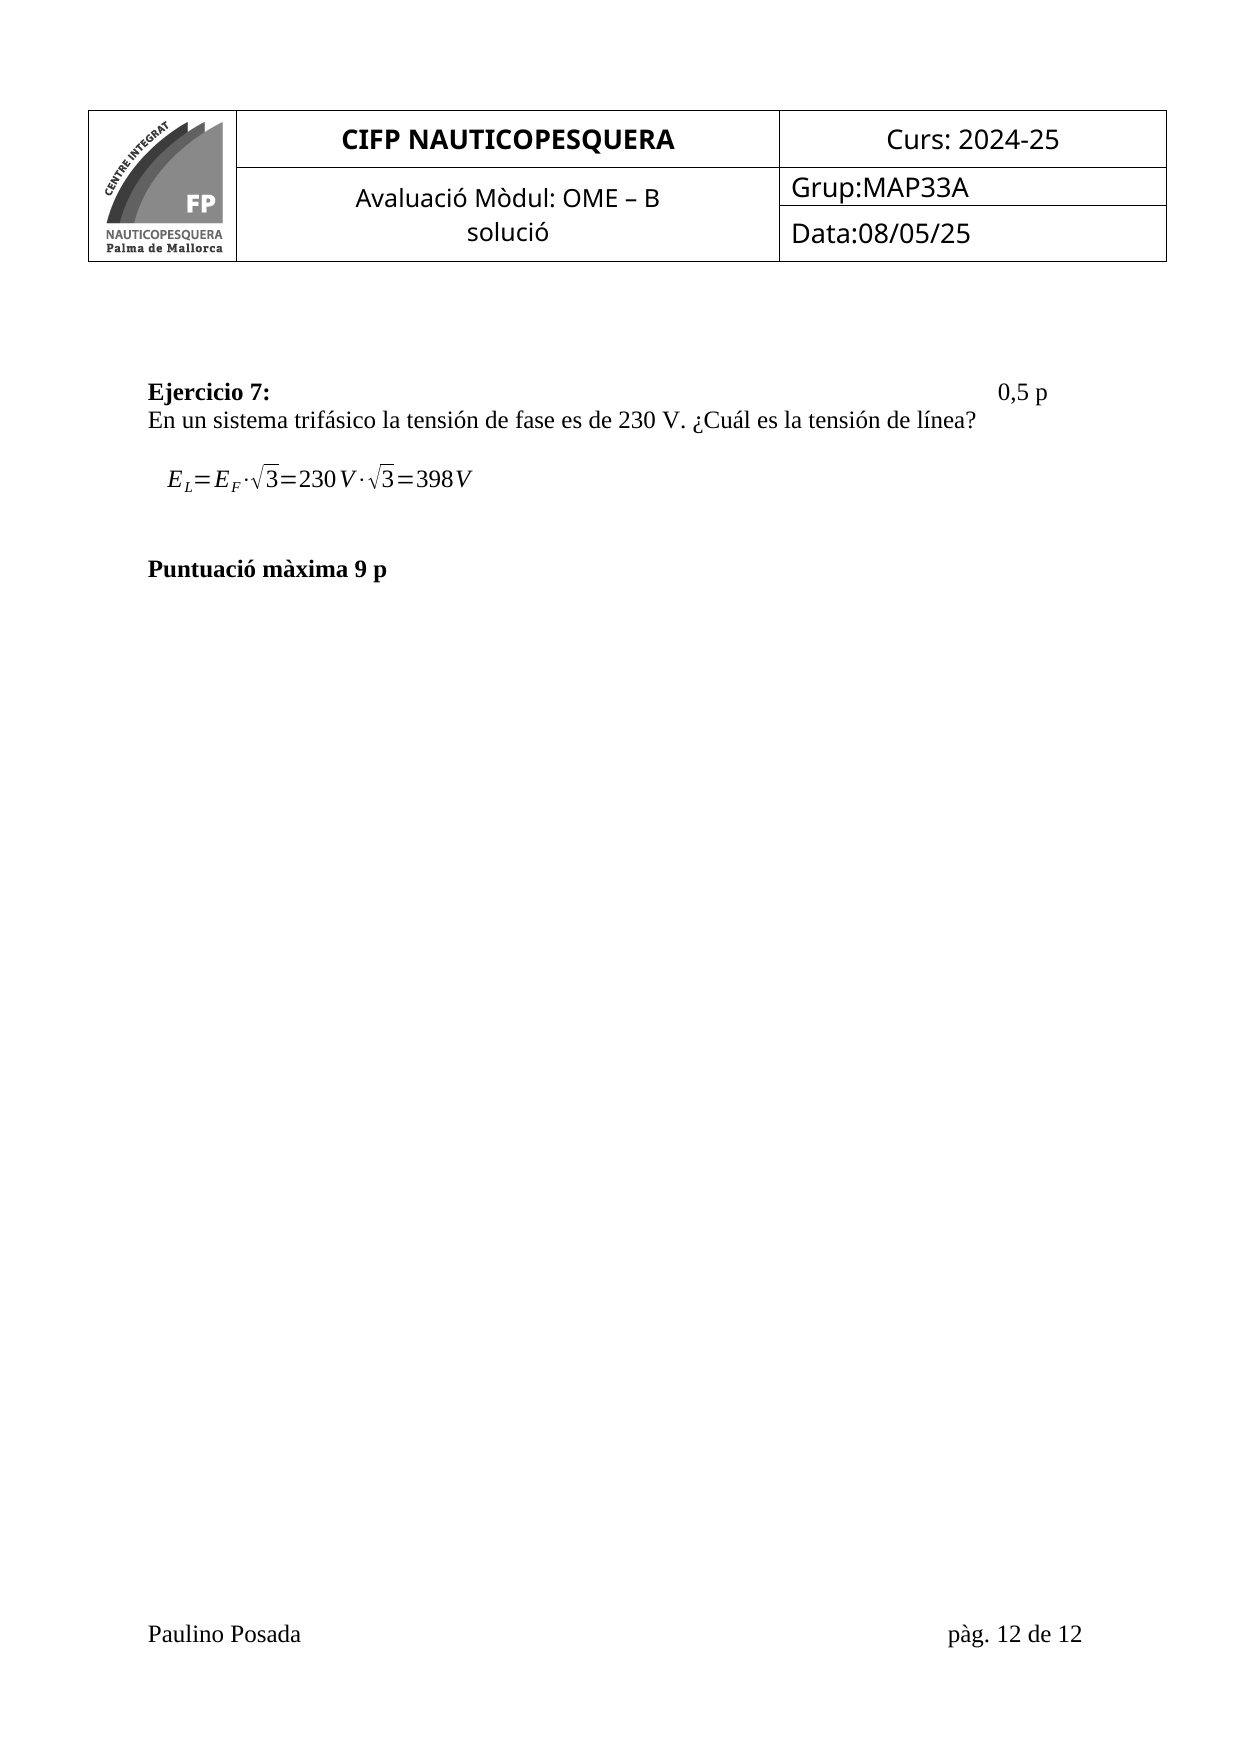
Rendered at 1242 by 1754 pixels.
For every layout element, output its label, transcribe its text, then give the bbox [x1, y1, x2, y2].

text En un sistema trifásico la tensión de fase es de 230 V. ¿Cuál es la tensión de línea? [148, 405, 1094, 434]
text Puntuació màxima 9 p [148, 554, 1094, 583]
picture [100, 111, 229, 260]
text Ejercicio 7: 0,5 p [148, 377, 1094, 405]
